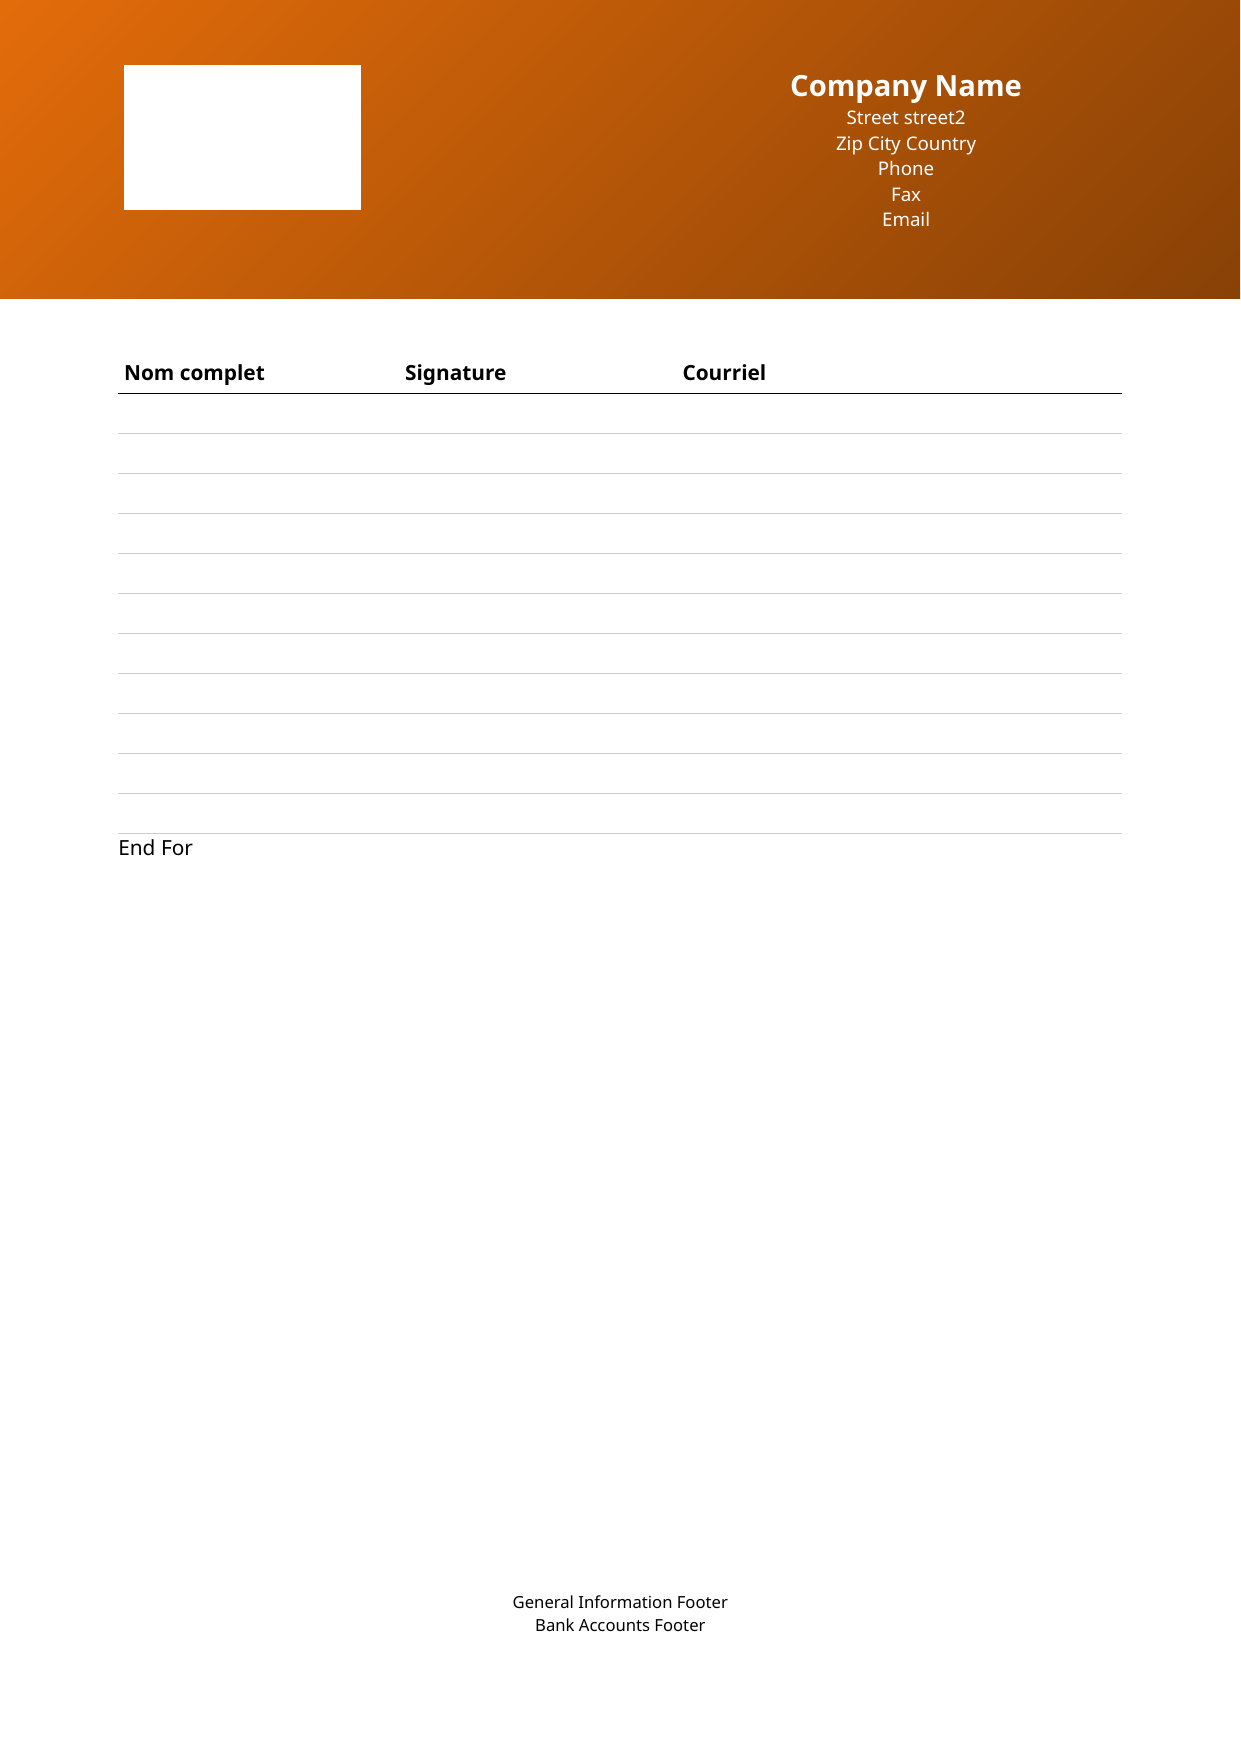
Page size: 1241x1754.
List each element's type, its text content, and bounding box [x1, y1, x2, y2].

table_cell [118, 634, 399, 672]
table_cell [677, 394, 1122, 432]
table_cell [399, 754, 677, 792]
table_cell [677, 634, 1122, 672]
table_cell [399, 474, 677, 512]
table_cell [118, 554, 399, 592]
table_cell [677, 434, 1122, 472]
table_header Signature [399, 353, 677, 392]
text End For [118, 834, 1122, 861]
table_cell [677, 514, 1122, 552]
table_cell [399, 594, 677, 632]
table_cell [118, 474, 399, 512]
table_cell [677, 674, 1122, 712]
table_cell [677, 594, 1122, 632]
table_cell [677, 754, 1122, 792]
table_cell [399, 714, 677, 752]
table_cell [118, 594, 399, 632]
table_cell [677, 474, 1122, 512]
table_cell [399, 434, 677, 472]
table_cell [118, 434, 399, 472]
table_cell [399, 794, 677, 832]
table_cell [118, 794, 399, 832]
table_cell [399, 554, 677, 592]
table_cell [677, 714, 1122, 752]
table_cell [399, 394, 677, 432]
table_cell [399, 514, 677, 552]
table_cell [118, 674, 399, 712]
table_cell [677, 554, 1122, 592]
table_cell [118, 754, 399, 792]
table_cell [118, 714, 399, 752]
table_cell [118, 514, 399, 552]
table_cell [399, 634, 677, 672]
table_cell [399, 674, 677, 712]
table_header Nom complet [118, 353, 399, 392]
table_header Courriel [677, 353, 1122, 392]
table_cell [118, 394, 399, 432]
table_cell [677, 794, 1122, 832]
